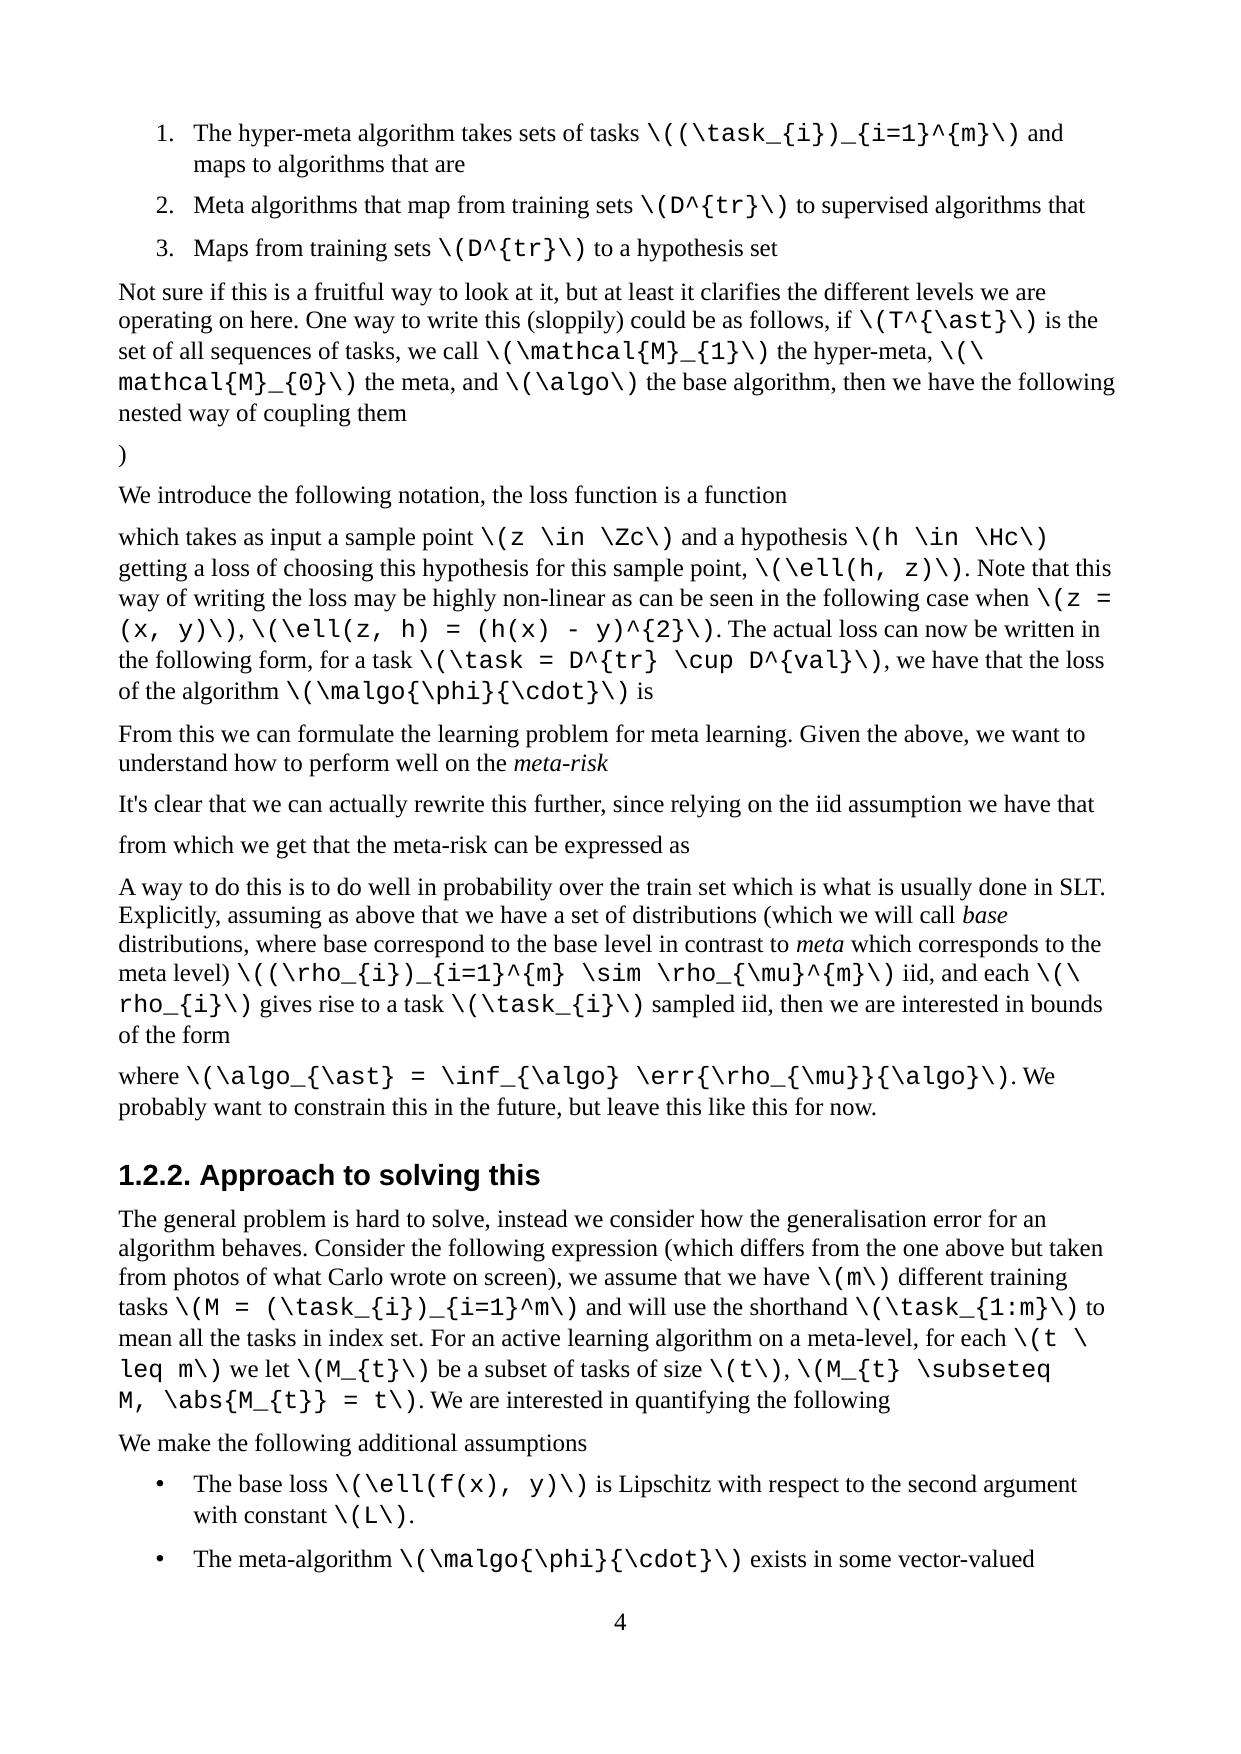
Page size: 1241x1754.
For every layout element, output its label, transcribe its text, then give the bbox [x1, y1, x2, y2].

text which takes as input a sample point \(z \in \Zc\) and a hypothesis \(h \in \Hc\) getting a loss of choosing this hypothesis for this sample point, \(\ell(h, z)\). Note that this way of writing the loss may be highly non-linear as can be seen in the following case when \(z = (x, y)\), \(\ell(z, h) = (h(x) - y)^{2}\). The actual loss can now be written in the following form, for a task \(\task = D^{tr} \cup D^{val}\), we have that the loss of the algorithm \(\malgo{\phi}{\cdot}\) is [118, 522, 1122, 707]
text It's clear that we can actually rewrite this further, since relying on the iid assumption we have that [118, 789, 1122, 818]
subtitle Approach to solving this [118, 1158, 1122, 1192]
text from which we get that the meta-risk can be expressed as [118, 831, 1122, 859]
list The hyper-meta algorithm takes sets of tasks \((\task_{i})_{i=1}^{m}\) and maps to algorithms that are [156, 118, 1122, 178]
list Meta algorithms that map from training sets \(D^{tr}\) to supervised algorithms that [156, 190, 1122, 221]
list The meta-algorithm \(\malgo{\phi}{\cdot}\) exists in some vector-valued [156, 1544, 1122, 1574]
text The general problem is hard to solve, instead we consider how the generalisation error for an algorithm behaves. Consider the following expression (which differs from the one above but taken from photos of what Carlo wrote on screen), we assume that we have \(m\) different training tasks \(M = (\task_{i})_{i=1}^m\) and will use the shorthand \(\task_{1:m}\) to mean all the tasks in index set. For an active learning algorithm on a meta-level, for each \(t \leq m\) we let \(M_{t}\) be a subset of tasks of size \(t\), \(M_{t} \subseteq M, \abs{M_{t}} = t\). We are interested in quantifying the following [118, 1204, 1122, 1416]
text where \(\algo_{\ast} = \inf_{\algo} \err{\rho_{\mu}}{\algo}\). We probably want to constrain this in the future, but leave this like this for now. [118, 1061, 1122, 1121]
list Maps from training sets \(D^{tr}\) to a hypothesis set [156, 233, 1122, 264]
text ) [118, 439, 1122, 468]
text A way to do this is to do well in probability over the train set which is what is usually done in SLT. Explicitly, assuming as above that we have a set of distributions (which we will call base distributions, where base correspond to the base level in contrast to meta which corresponds to the meta level) \((\rho_{i})_{i=1}^{m} \sim \rho_{\mu}^{m}\) iid, and each \(\rho_{i}\) gives rise to a task \(\task_{i}\) sampled iid, then we are interested in bounds of the form [118, 872, 1122, 1048]
text Not sure if this is a fruitful way to look at it, but at least it clarifies the different levels we are operating on here. One way to write this (sloppily) could be as follows, if \(T^{\ast}\) is the set of all sequences of tasks, we call \(\mathcal{M}_{1}\) the hyper-meta, \(\mathcal{M}_{0}\) the meta, and \(\algo\) the base algorithm, then we have the following nested way of coupling them [118, 277, 1122, 427]
text We make the following additional assumptions [118, 1428, 1122, 1457]
text From this we can formulate the learning problem for meta learning. Given the above, we want to understand how to perform well on the meta-risk [118, 719, 1122, 777]
list The base loss \(\ell(f(x), y)\) is Lipschitz with respect to the second argument with constant \(L\). [156, 1469, 1122, 1531]
text We introduce the following notation, the loss function is a function [118, 481, 1122, 509]
